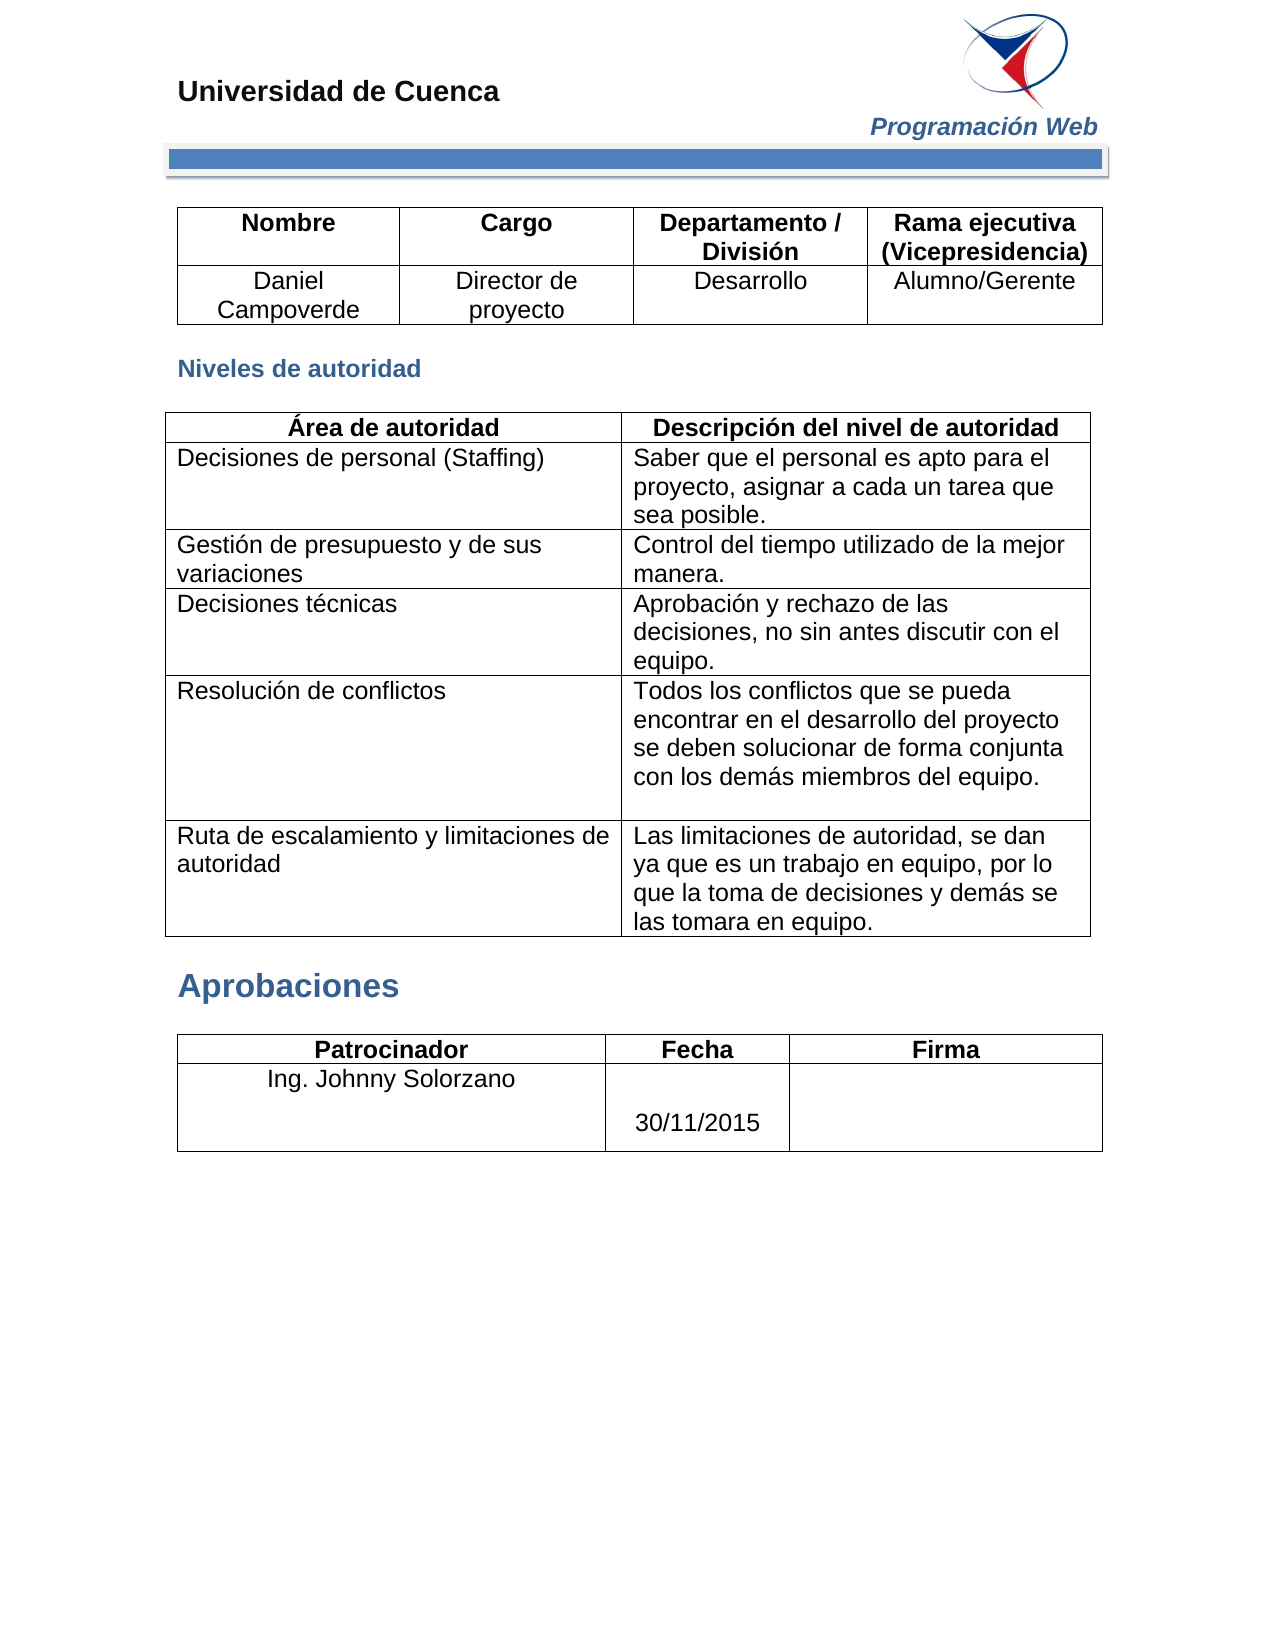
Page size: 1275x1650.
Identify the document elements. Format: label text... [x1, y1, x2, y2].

table_cell Control del tiempo utilizado de la mejor manera. [622, 530, 1090, 588]
subtitle Niveles de autoridad [177, 354, 1098, 383]
table_cell Desarrollo [634, 266, 867, 324]
picture [956, 9, 1072, 113]
table_header Fecha [606, 1035, 789, 1063]
table_cell Ing. Johnny Solorzano [178, 1064, 605, 1151]
table_header Nombre [178, 208, 399, 265]
table_cell Saber que el personal es apto para el proyecto, asignar a cada un tarea que sea posible. [622, 443, 1090, 529]
table_cell Todos los conflictos que se pueda encontrar en el desarrollo del proyecto se deben solucionar de forma conjunta con los demás miembros del equipo. [622, 676, 1090, 820]
table_cell Aprobación y rechazo de las decisiones, no sin antes discutir con el equipo. [622, 589, 1090, 675]
table_header Departamento / División [634, 208, 867, 265]
subtitle Aprobaciones [177, 966, 1098, 1004]
table_cell Decisiones técnicas [166, 589, 621, 675]
table_cell [790, 1064, 1102, 1151]
table_cell 30/11/2015 [606, 1064, 789, 1151]
table_cell Gestión de presupuesto y de sus variaciones [166, 530, 621, 588]
table_header Patrocinador [178, 1035, 605, 1063]
table_cell Daniel Campoverde [178, 266, 399, 324]
table_cell Las limitaciones de autoridad, se dan ya que es un trabajo en equipo, por lo que la toma de decisiones y demás se las tomara en equipo. [622, 821, 1090, 936]
table_header Cargo [400, 208, 633, 265]
table_cell Alumno/Gerente [868, 266, 1102, 324]
table_header Firma [790, 1035, 1102, 1063]
table_header Área de autoridad [166, 413, 621, 442]
table_cell Decisiones de personal (Staffing) [166, 443, 621, 529]
table_cell Resolución de conflictos [166, 676, 621, 820]
table_cell Ruta de escalamiento y limitaciones de autoridad [166, 821, 621, 936]
table_header Descripción del nivel de autoridad [622, 413, 1090, 442]
table_header Rama ejecutiva (Vicepresidencia) [868, 208, 1102, 265]
table_cell Director de proyecto [400, 266, 633, 324]
